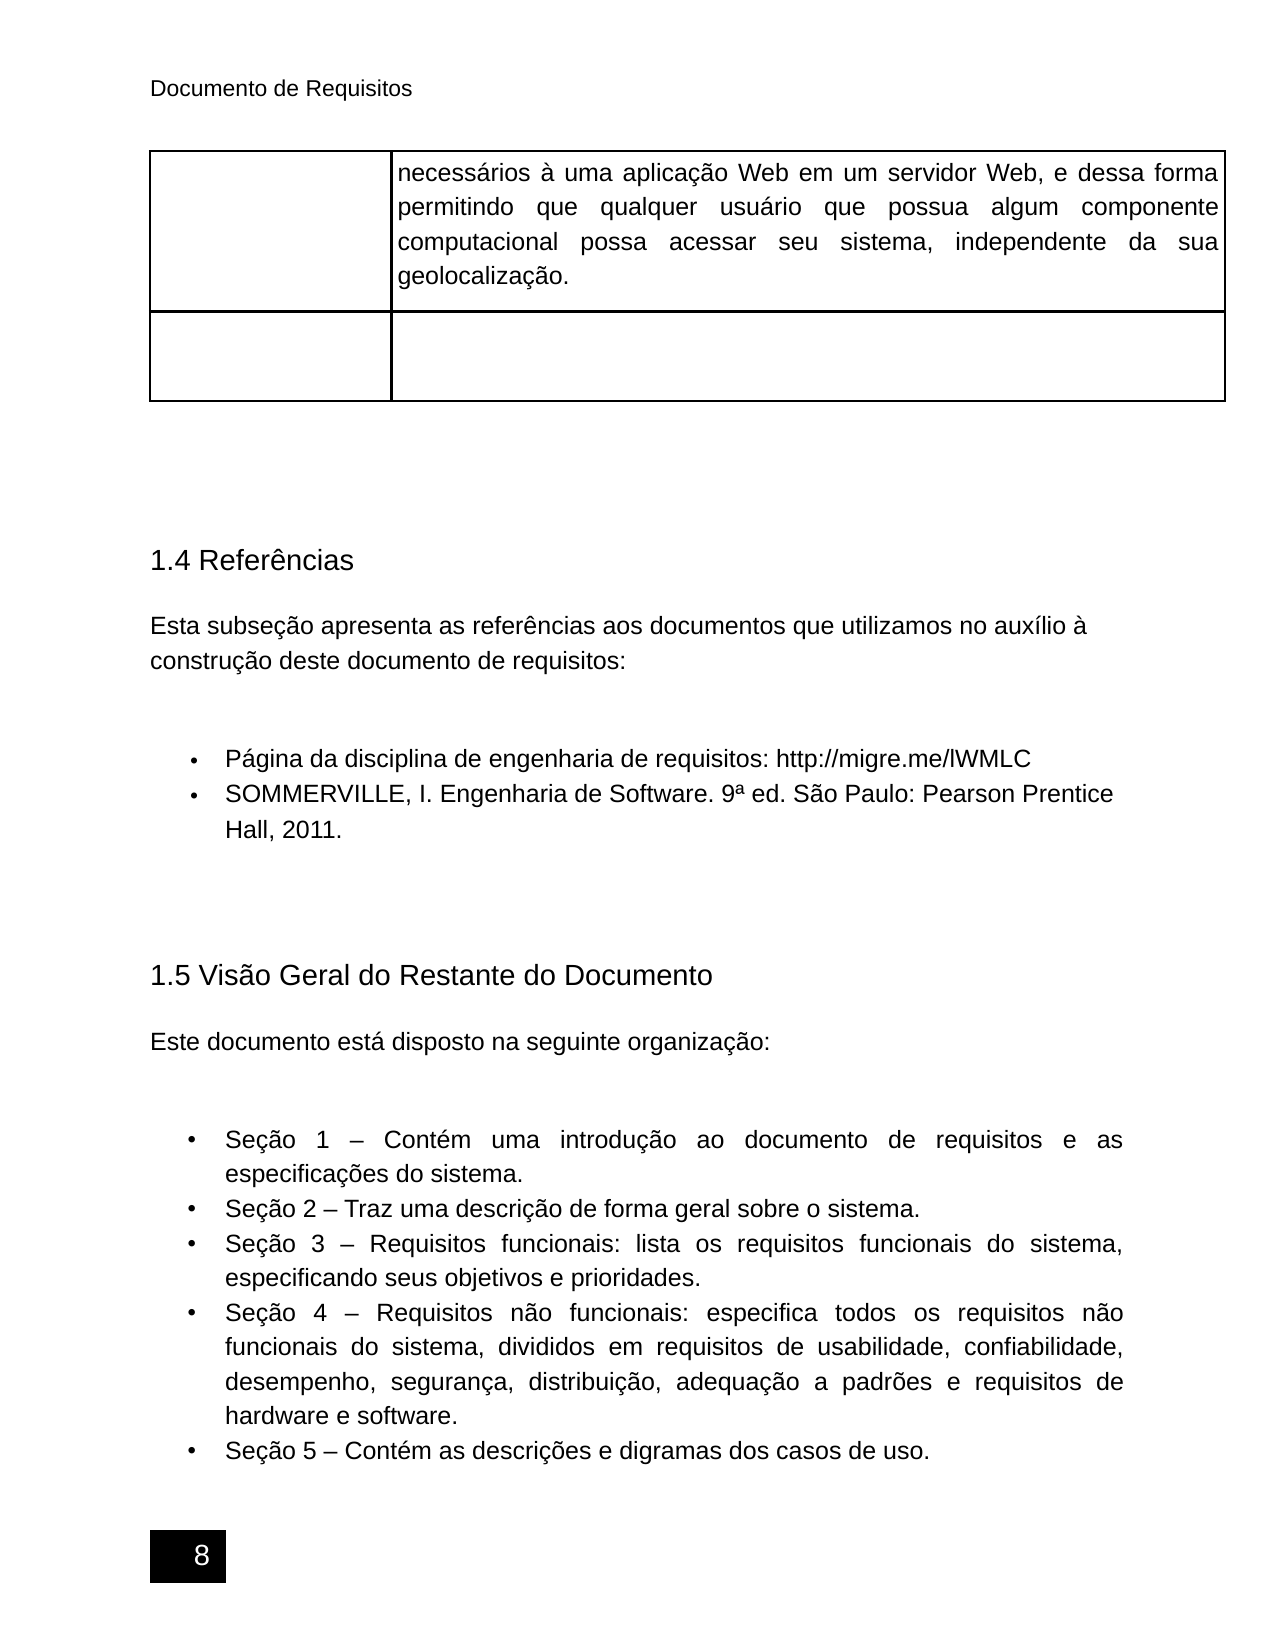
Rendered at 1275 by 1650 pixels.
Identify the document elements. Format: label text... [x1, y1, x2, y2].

table_cell [393, 313, 1224, 400]
table_cell [151, 152, 390, 310]
list Seção 2 – Traz uma descrição de forma geral sobre o sistema. [187, 1194, 1125, 1223]
subtitle 1.5 Visão Geral do Restante do Documento [150, 958, 1125, 992]
text Esta subseção apresenta as referências aos documentos que utilizamos no auxílio à construção deste documento de requisitos: [150, 611, 1125, 674]
list Seção 4 – Requisitos não funcionais: especifica todos os requisitos não funcionais do sistema, divididos em requisitos de usabilidade, confiabilidade, desempenho, segurança, distribuição, adequação a padrões e requisitos de hardware e software. [187, 1298, 1125, 1430]
list Seção 5 – Contém as descrições e digramas dos casos de uso. [187, 1436, 1125, 1464]
text Este documento está disposto na seguinte organização: [150, 1027, 1125, 1056]
list Página da disciplina de engenharia de requisitos: http://migre.me/lWMLC [187, 744, 1125, 773]
list SOMMERVILLE, I. Engenharia de Software. 9ª ed. São Paulo: Pearson Prentice Hall, 2011. [187, 779, 1125, 843]
list Seção 1 – Contém uma introdução ao documento de requisitos e as especificações do sistema. [187, 1125, 1125, 1188]
table_cell necessários à uma aplicação Web em um servidor Web, e dessa forma permitindo que qualquer usuário que possua algum componente computacional possa acessar seu sistema, independente da sua geolocalização. [393, 152, 1224, 310]
subtitle 1.4 Referências [150, 542, 1125, 576]
list Seção 3 – Requisitos funcionais: lista os requisitos funcionais do sistema, especificando seus objetivos e prioridades. [187, 1228, 1125, 1292]
table_cell [151, 313, 390, 400]
